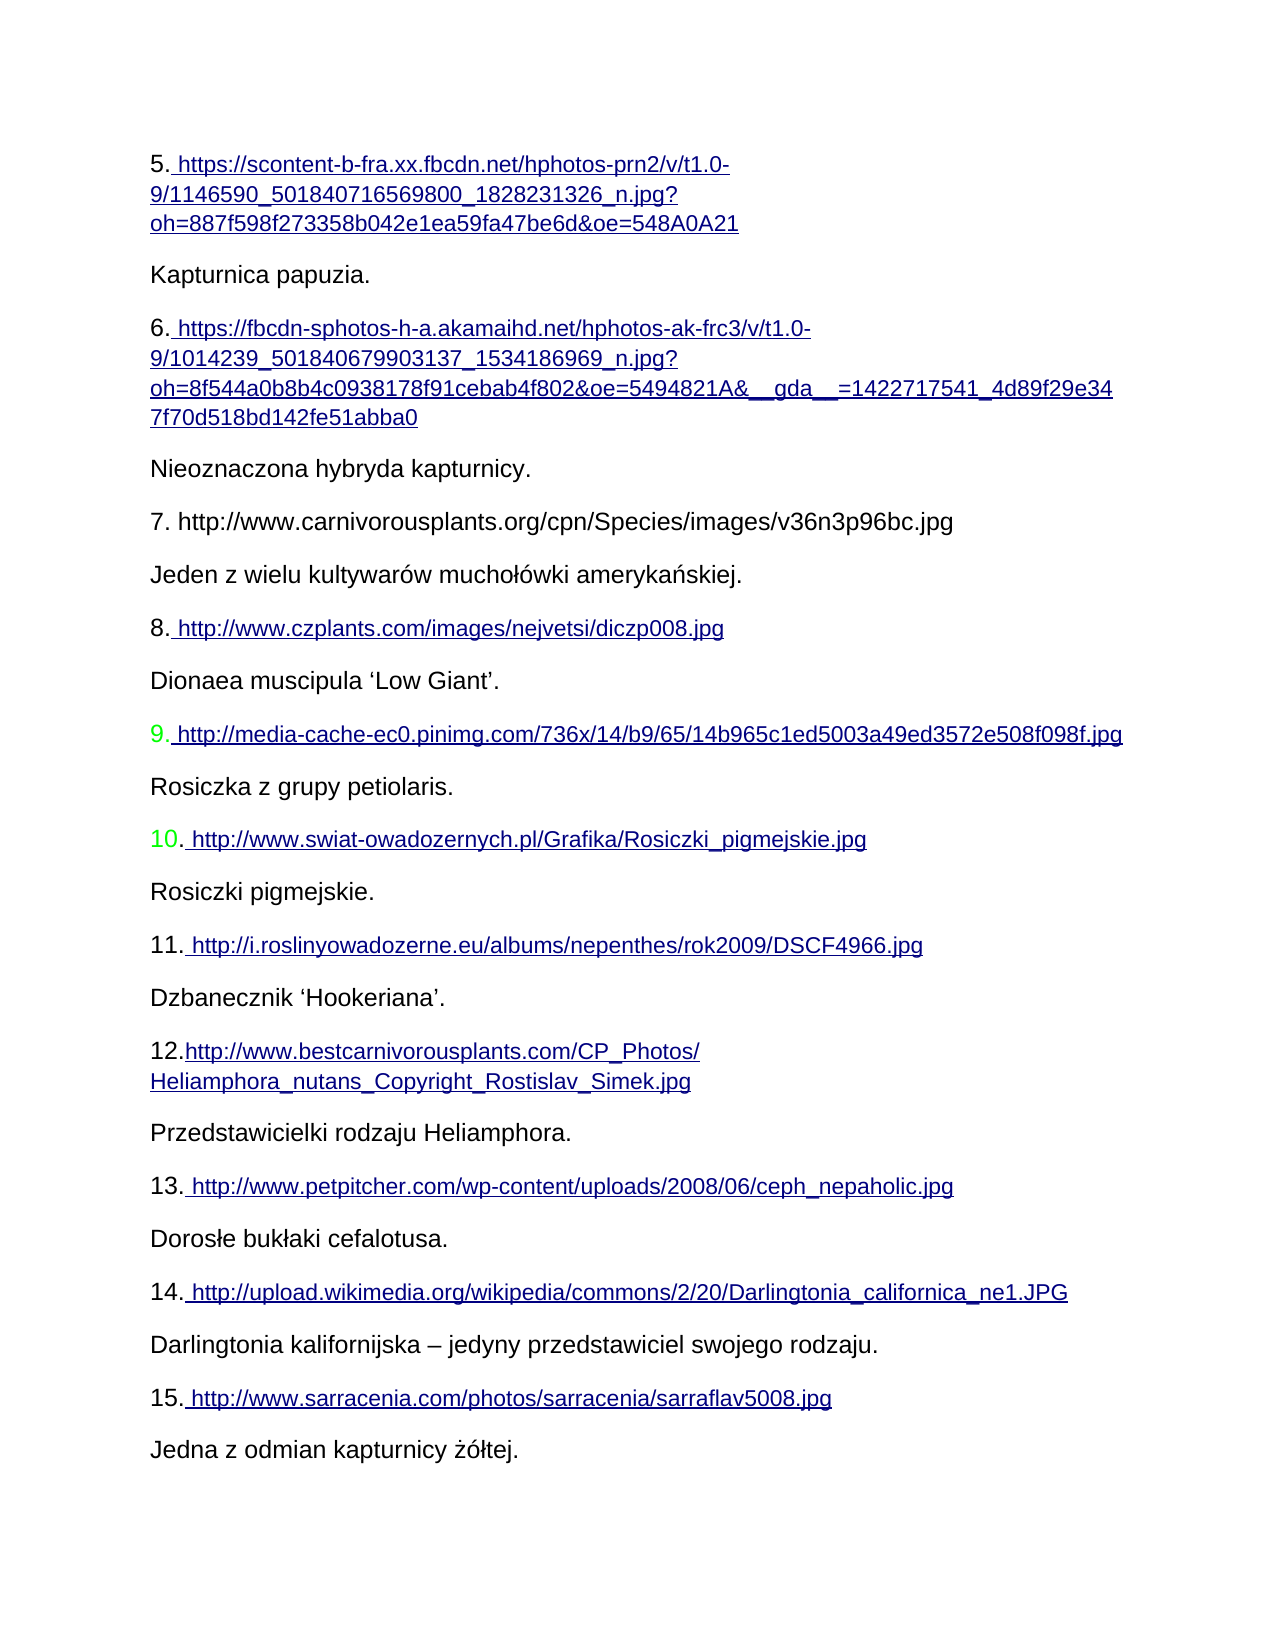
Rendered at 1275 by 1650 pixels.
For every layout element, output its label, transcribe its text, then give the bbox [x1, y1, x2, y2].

text 7. http://www.carnivorousplants.org/cpn/Species/images/v36n3p96bc.jpg [150, 508, 1125, 536]
text 15. http://www.sarracenia.com/photos/sarracenia/sarraflav5008.jpg [150, 1383, 1125, 1411]
text Jeden z wielu kultywarów muchołówki amerykańskiej. [150, 561, 1125, 588]
text Rosiczki pigmejskie. [150, 878, 1125, 906]
text Dorosłe bukłaki cefalotusa. [150, 1224, 1125, 1252]
text Jedna z odmian kapturnicy żółtej. [150, 1436, 1125, 1464]
text 11. http://i.roslinyowadozerne.eu/albums/nepenthes/rok2009/DSCF4966.jpg [150, 931, 1125, 959]
text Rosiczka z grupy petiolaris. [150, 772, 1125, 800]
text 6. https://fbcdn-sphotos-h-a.akamaihd.net/hphotos-ak-frc3/v/t1.0-9/1014239_501840679903137_1534186969_n.jpg?oh=8f544a0b8b4c0938178f91cebab4f802&oe=5494821A&__gda__=1422717541_4d89f29e347f70d518bd142fe51abba0 [150, 314, 1125, 430]
text 13. http://www.petpitcher.com/wp-content/uploads/2008/06/ceph_nepaholic.jpg [150, 1172, 1125, 1199]
text 9. http://media-cache-ec0.pinimg.com/736x/14/b9/65/14b965c1ed5003a49ed3572e508f098f.jpg [150, 719, 1125, 747]
text Przedstawicielki rodzaju Heliamphora. [150, 1119, 1125, 1147]
text 12.http://www.bestcarnivorousplants.com/CP_Photos/Heliamphora_nutans_Copyright_Rostislav_Simek.jpg [150, 1037, 1125, 1094]
text Dionaea muscipula ‘Low Giant’. [150, 666, 1125, 694]
text 5. https://scontent-b-fra.xx.fbcdn.net/hphotos-prn2/v/t1.0-9/1146590_501840716569800_1828231326_n.jpg?oh=887f598f273358b042e1ea59fa47be6d&oe=548A0A21 [150, 150, 1125, 237]
text Dzbanecznik ‘Hookeriana’. [150, 984, 1125, 1012]
text 14. http://upload.wikimedia.org/wikipedia/commons/2/20/Darlingtonia_californica_ne1.JPG [150, 1277, 1125, 1305]
text 8. http://www.czplants.com/images/nejvetsi/diczp008.jpg [150, 613, 1125, 641]
text Nieoznaczona hybryda kapturnicy. [150, 455, 1125, 483]
text 10. http://www.swiat-owadozernych.pl/Grafika/Rosiczki_pigmejskie.jpg [150, 825, 1125, 853]
text Darlingtonia kalifornijska – jedyny przedstawiciel swojego rodzaju. [150, 1330, 1125, 1358]
text Kapturnica papuzia. [150, 261, 1125, 289]
